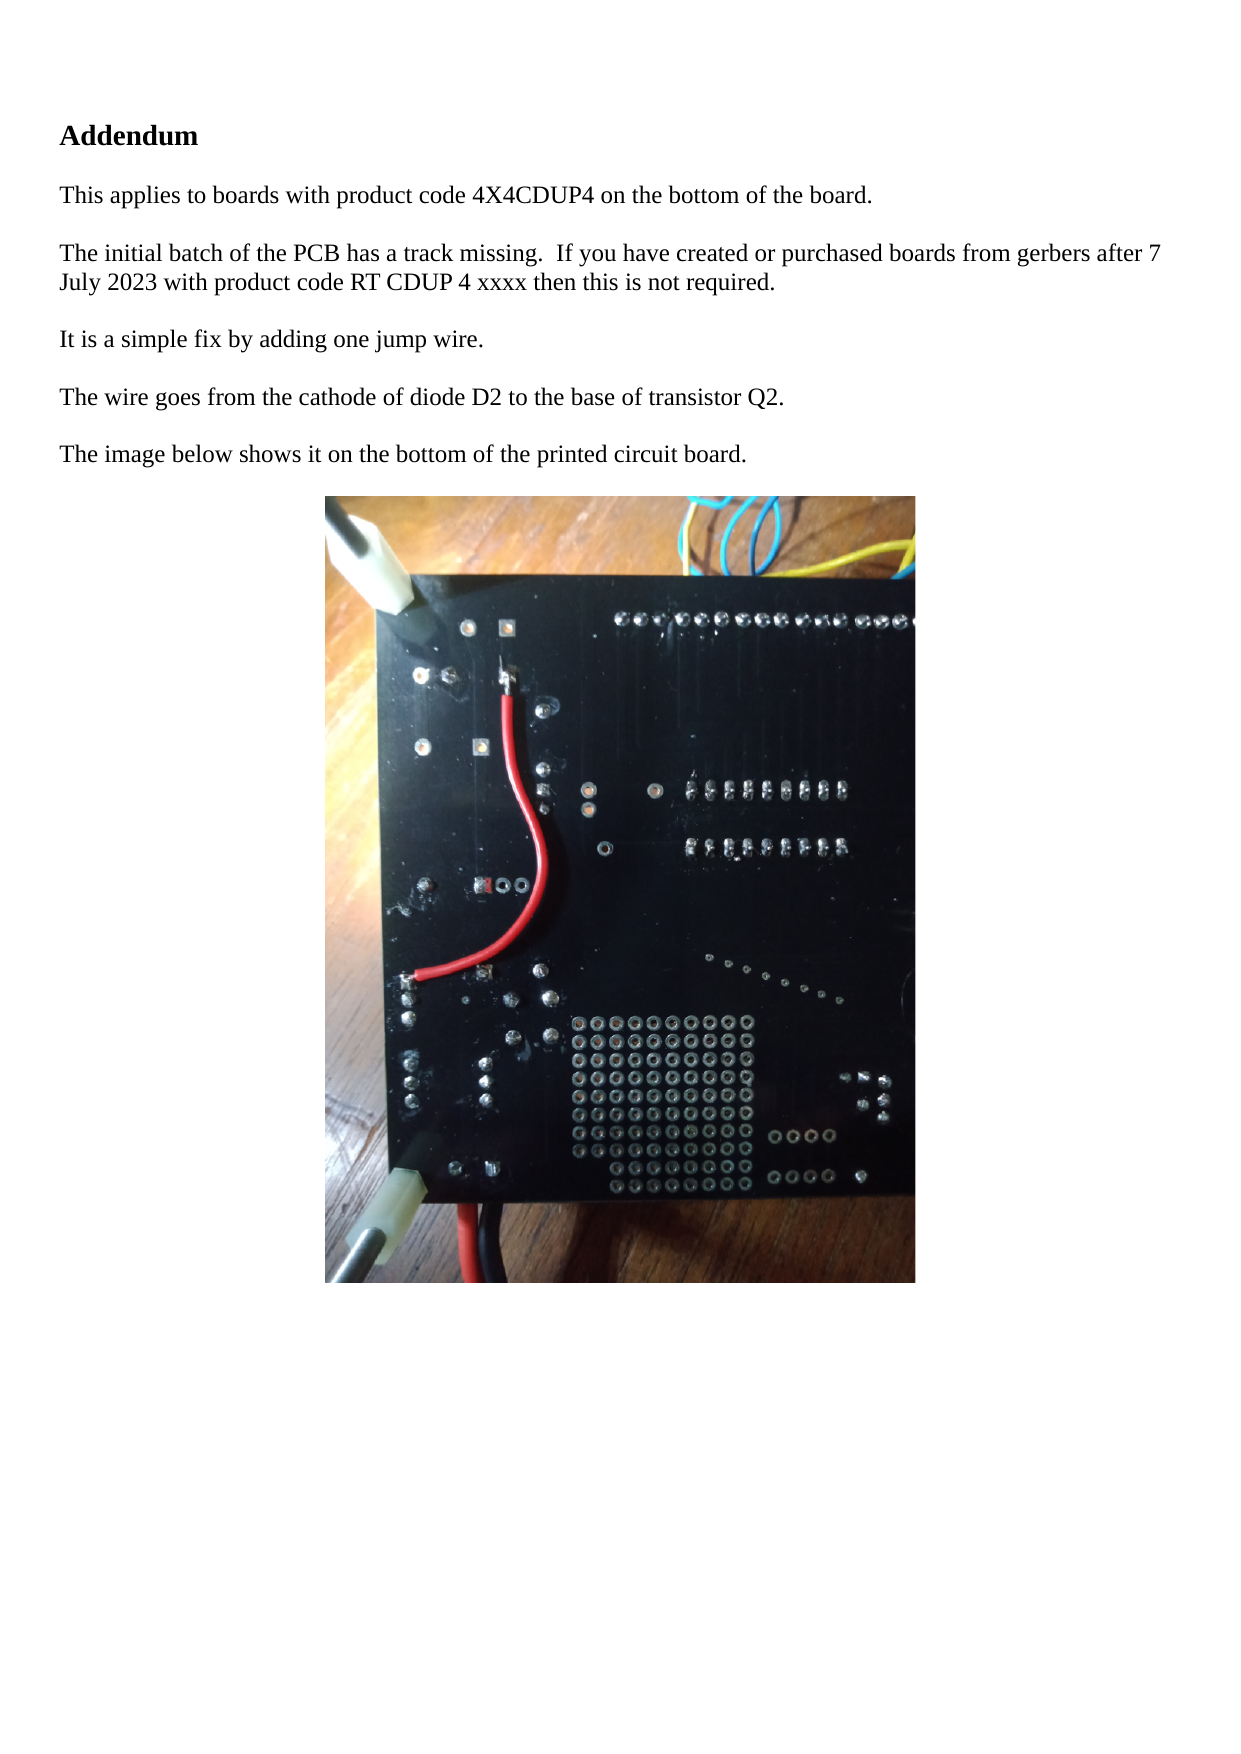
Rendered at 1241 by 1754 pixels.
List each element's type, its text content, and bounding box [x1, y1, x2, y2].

text The image below shows it on the bottom of the printed circuit board. [59, 439, 1181, 468]
text It is a simple fix by adding one jump wire. [59, 324, 1181, 353]
picture [325, 496, 916, 1283]
text The initial batch of the PCB has a track missing. If you have created or purchased boards from gerbers after 7 July 2023 with product code RT CDUP 4 xxxx then this is not required. [59, 238, 1181, 295]
text Addendum [59, 118, 1181, 152]
text This applies to boards with product code 4X4CDUP4 on the bottom of the board. [59, 180, 1181, 209]
text The wire goes from the cathode of diode D2 to the base of transistor Q2. [59, 382, 1181, 410]
